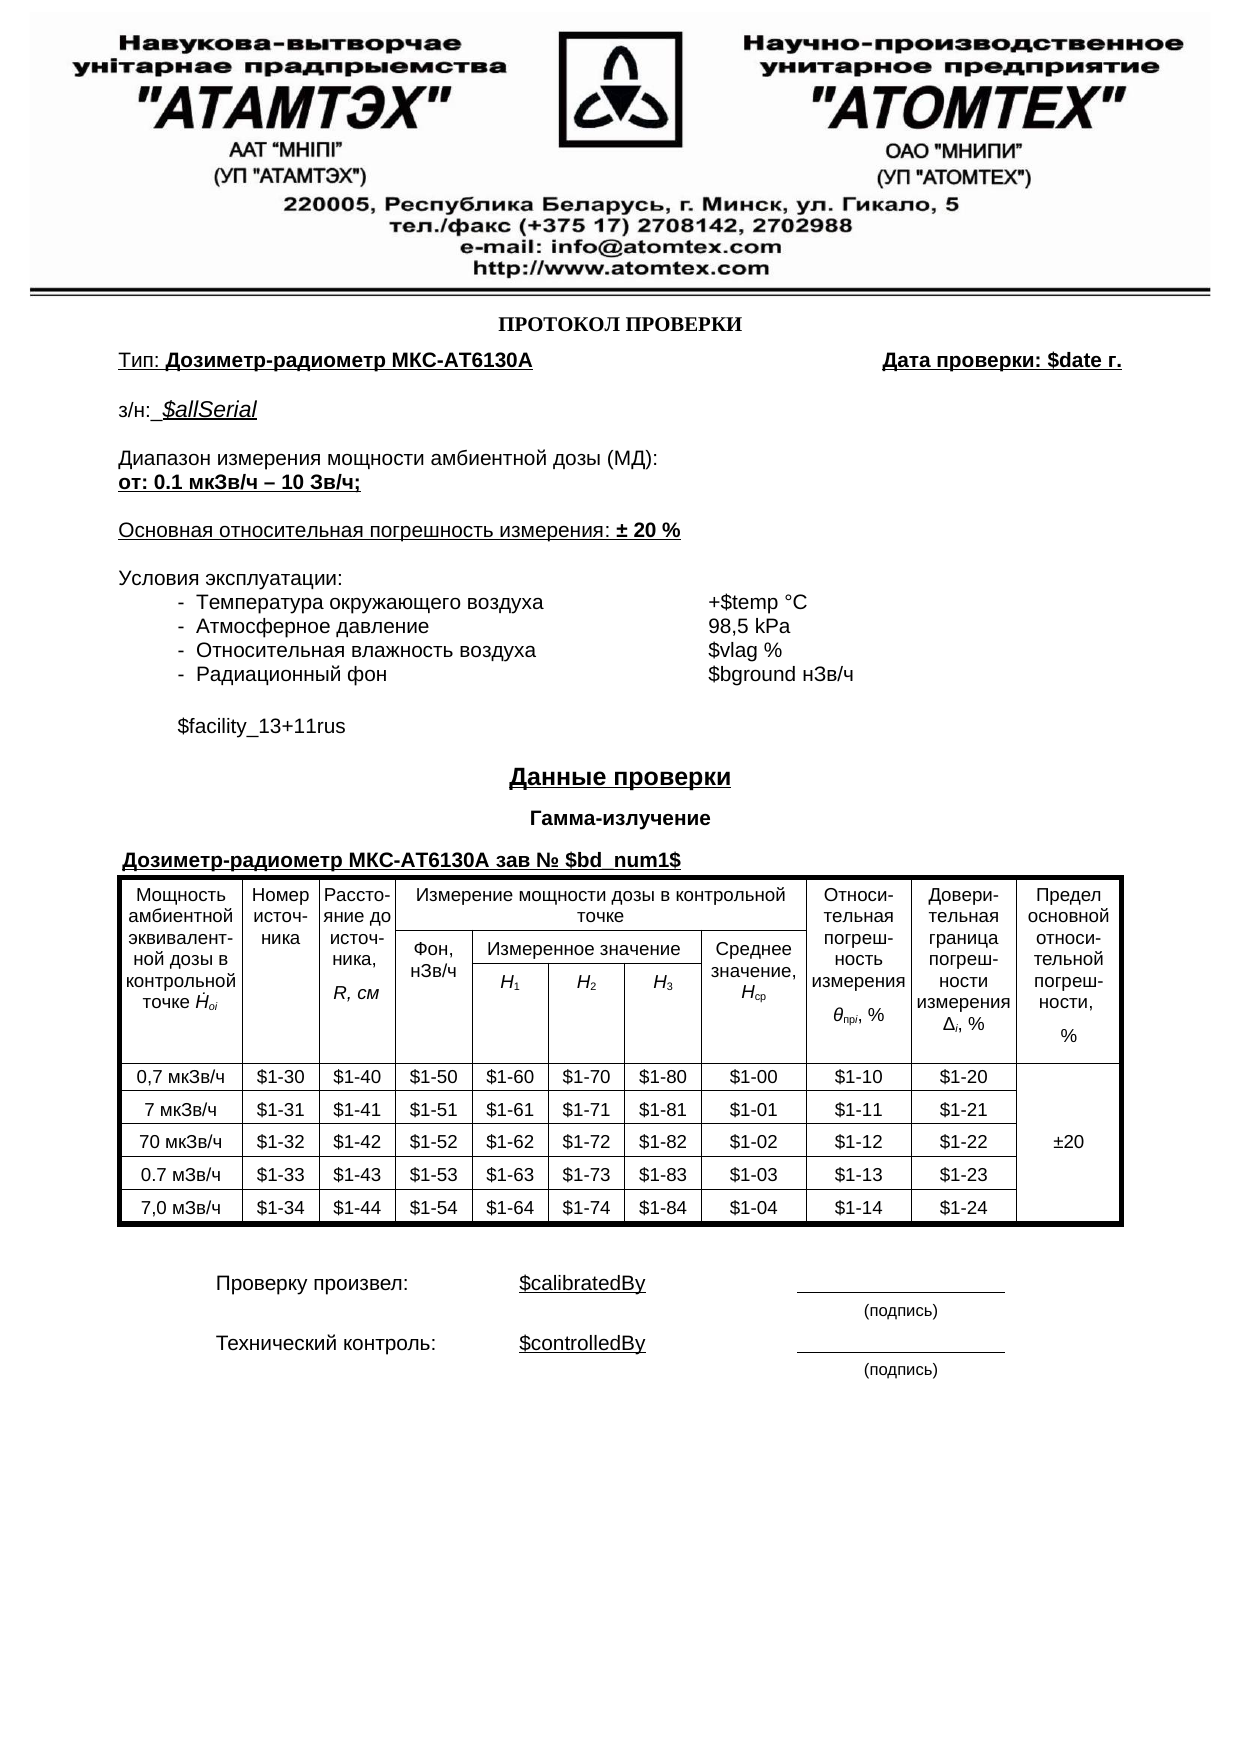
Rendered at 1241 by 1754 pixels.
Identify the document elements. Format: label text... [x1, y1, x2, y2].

text - Радиационный фон $bground нЗв/ч [177, 662, 1122, 686]
table_cell Среднее значение, Hср [702, 931, 806, 1062]
table_cell [514, 1301, 771, 1325]
table_cell $1-54 [396, 1190, 472, 1221]
table_cell $1-02 [702, 1124, 806, 1156]
table_cell $1-52 [396, 1124, 472, 1156]
table_cell $1-00 [702, 1064, 806, 1090]
text Данные проверки [118, 762, 1122, 791]
table_cell Довери-тельная граница погреш-ности измерения Δi, % [912, 880, 1016, 1062]
table_cell 7 мкЗв/ч [122, 1091, 242, 1123]
table_cell Предел основной относи-тельной погреш-ности, % [1017, 880, 1119, 1062]
table_cell $1-14 [807, 1190, 911, 1221]
text - Атмосферное давление 98,5 kPa [177, 614, 1122, 638]
table_cell Рассто-яние до источ-ника, R, см [320, 880, 395, 1062]
table_cell Мощность амбиентной эквивалент-ной дозы в контрольной точке Ḣoi [122, 880, 242, 1062]
table_cell $1-03 [702, 1157, 806, 1188]
table_cell $1-40 [320, 1064, 395, 1090]
table_cell $1-83 [625, 1157, 701, 1188]
table_cell 70 мкЗв/ч [122, 1124, 242, 1156]
table_cell $1-74 [549, 1190, 624, 1221]
table_cell [210, 1360, 513, 1384]
table_cell $1-31 [243, 1091, 319, 1123]
text от: 0.1 мкЗв/ч – 10 Зв/ч; [118, 470, 1122, 494]
table_cell $1-10 [807, 1064, 911, 1090]
table_cell $1-73 [549, 1157, 624, 1188]
table_cell 0.7 мЗв/ч [122, 1157, 242, 1188]
table_cell Технический контроль: [210, 1325, 513, 1360]
table_cell $1-43 [320, 1157, 395, 1188]
text - Температура окружающего воздуха +$temp °C [177, 590, 1122, 614]
table_cell $1-70 [549, 1064, 624, 1090]
table_cell (подпись) [771, 1360, 1030, 1384]
table_cell ±20 [1017, 1064, 1119, 1221]
text з/н:_$allSerial [118, 396, 1122, 422]
table_cell H3 [625, 964, 701, 1062]
table_cell $1-53 [396, 1157, 472, 1188]
table_cell $1-30 [243, 1064, 319, 1090]
table_cell $1-61 [473, 1091, 548, 1123]
table_cell [771, 1325, 1030, 1360]
table_cell $1-80 [625, 1064, 701, 1090]
table_cell $1-64 [473, 1190, 548, 1221]
text - Относительная влажность воздуха $vlag % [177, 638, 1122, 662]
table_cell $1-62 [473, 1124, 548, 1156]
table_header $calibratedBy [514, 1265, 771, 1301]
table_cell Относи-тельная погреш-ность измерения θпрi, % [807, 880, 911, 1062]
text ПРОТОКОЛ ПРОВЕРКИ [118, 312, 1122, 336]
table_cell $1-33 [243, 1157, 319, 1188]
table_cell $1-71 [549, 1091, 624, 1123]
table_header [771, 1265, 1030, 1301]
text $facility_13+11rus [118, 714, 1122, 738]
table_cell $1-20 [912, 1064, 1016, 1090]
table_cell $1-42 [320, 1124, 395, 1156]
table_cell $1-32 [243, 1124, 319, 1156]
table_cell Измерение мощности дозы в контрольной точке [396, 880, 806, 929]
table_cell $1-51 [396, 1091, 472, 1123]
table_cell 0,7 мкЗв/ч [122, 1064, 242, 1090]
table_cell $1-24 [912, 1190, 1016, 1221]
table_cell $1-23 [912, 1157, 1016, 1188]
table_cell $1-13 [807, 1157, 911, 1188]
table_cell $1-50 [396, 1064, 472, 1090]
table_cell Номер источ-ника [243, 880, 319, 1062]
table_cell $controlledBy [514, 1325, 771, 1360]
table_cell $1-04 [702, 1190, 806, 1221]
table_cell $1-22 [912, 1124, 1016, 1156]
table_header Проверку произвел: [210, 1265, 513, 1301]
table_cell (подпись) [771, 1301, 1030, 1325]
text Диапазон измерения мощности амбиентной дозы (МД): [118, 446, 1122, 470]
table_cell $1-44 [320, 1190, 395, 1221]
table_cell $1-82 [625, 1124, 701, 1156]
table_cell $1-84 [625, 1190, 701, 1221]
table_cell $1-60 [473, 1064, 548, 1090]
table_cell $1-41 [320, 1091, 395, 1123]
table_cell Измеренное значение [473, 931, 701, 962]
text Основная относительная погрешность измерения: ± 20 % [118, 518, 1122, 542]
text Условия эксплуатации: [118, 566, 1122, 590]
table_cell $1-12 [807, 1124, 911, 1156]
table_cell H2 [549, 964, 624, 1062]
table_cell $1-01 [702, 1091, 806, 1123]
table_cell [514, 1360, 771, 1384]
table_cell $1-81 [625, 1091, 701, 1123]
table_cell H1 [473, 964, 548, 1062]
text Тип: Дозиметр-радиометр МКС-AT6130A Дата проверки: $date г. [118, 348, 1122, 372]
table_cell $1-34 [243, 1190, 319, 1221]
picture [29, 12, 1211, 298]
table_cell $1-72 [549, 1124, 624, 1156]
table_cell [210, 1301, 513, 1325]
table_cell $1-21 [912, 1091, 1016, 1123]
table_cell $1-63 [473, 1157, 548, 1188]
table_cell Фон, нЗв/ч [396, 931, 472, 1062]
text Гамма-излучение [118, 805, 1122, 829]
table_cell $1-11 [807, 1091, 911, 1123]
table_cell 7,0 мЗв/ч [122, 1190, 242, 1221]
table_header Дозиметр-радиометр МКС-AT6130A зав № $bd_num1$ [119, 829, 1121, 875]
